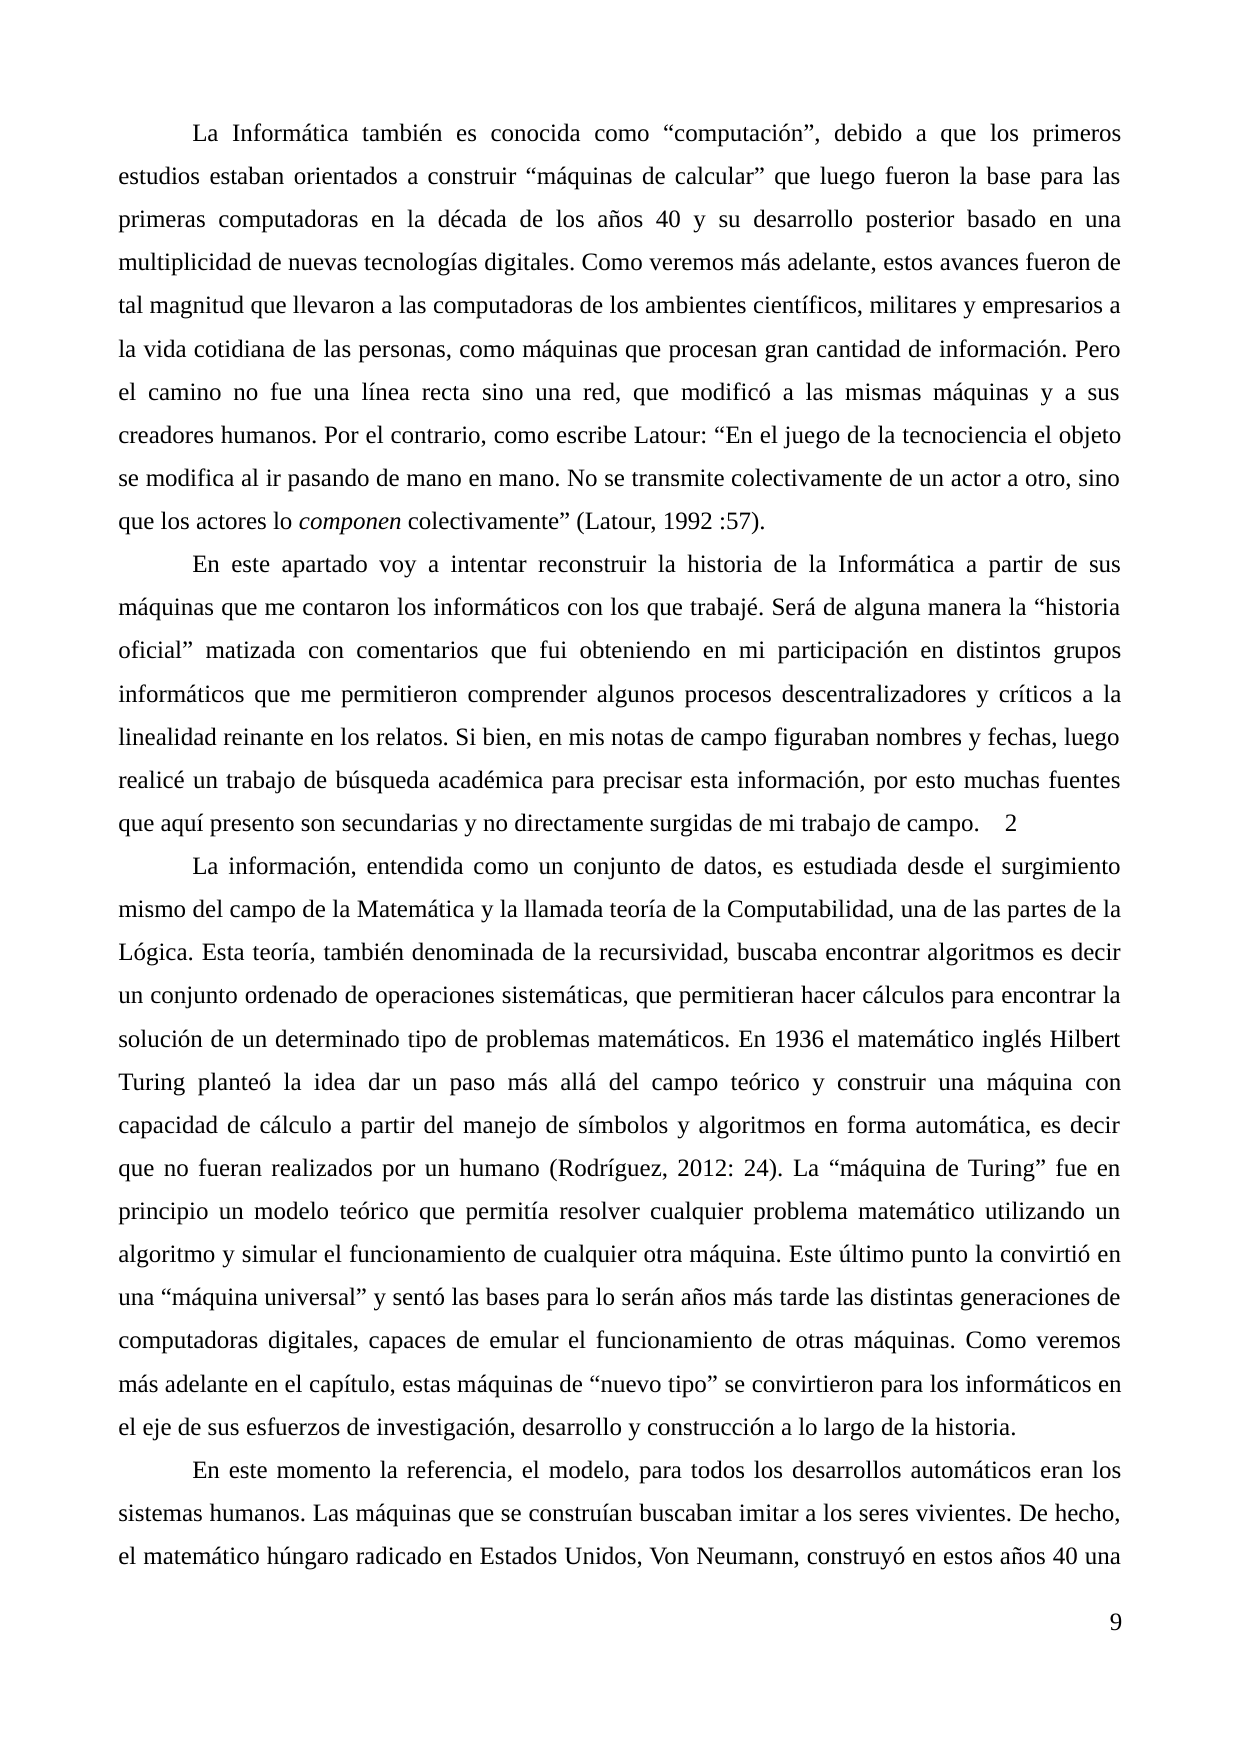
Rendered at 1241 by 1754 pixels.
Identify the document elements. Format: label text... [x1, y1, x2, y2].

text En este apartado voy a intentar reconstruir la historia de la Informática a partir de sus máquinas que me contaron los informáticos con los que trabajé. Será de alguna manera la “historia oficial” matizada con comentarios que fui obteniendo en mi participación en distintos grupos informáticos que me permitieron comprender algunos procesos descentralizadores y críticos a la linealidad reinante en los relatos. Si bien, en mis notas de campo figuraban nombres y fechas, luego realicé un trabajo de búsqueda académica para precisar esta información, por esto muchas fuentes que aquí presento son secundarias y no directamente surgidas de mi trabajo de campo. 2 [118, 549, 1122, 837]
text La información, entendida como un conjunto de datos, es estudiada desde el surgimiento mismo del campo de la Matemática y la llamada teoría de la Computabilidad, una de las partes de la Lógica. Esta teoría, también denominada de la recursividad, buscaba encontrar algoritmos es decir un conjunto ordenado de operaciones sistemáticas, que permitieran hacer cálculos para encontrar la solución de un determinado tipo de problemas matemáticos. En 1936 el matemático inglés Hilbert Turing planteó la idea dar un paso más allá del campo teórico y construir una máquina con capacidad de cálculo a partir del manejo de símbolos y algoritmos en forma automática, es decir que no fueran realizados por un humano (Rodríguez, 2012: 24). La “máquina de Turing” fue en principio un modelo teórico que permitía resolver cualquier problema matemático utilizando un algoritmo y simular el funcionamiento de cualquier otra máquina. Este último punto la convirtió en una “máquina universal” y sentó las bases para lo serán años más tarde las distintas generaciones de computadoras digitales, capaces de emular el funcionamiento de otras máquinas. Como veremos más adelante en el capítulo, estas máquinas de “nuevo tipo” se convirtieron para los informáticos en el eje de sus esfuerzos de investigación, desarrollo y construcción a lo largo de la historia. [118, 851, 1122, 1441]
text La Informática también es conocida como “computación”, debido a que los primeros estudios estaban orientados a construir “máquinas de calcular” que luego fueron la base para las primeras computadoras en la década de los años 40 y su desarrollo posterior basado en una multiplicidad de nuevas tecnologías digitales. Como veremos más adelante, estos avances fueron de tal magnitud que llevaron a las computadoras de los ambientes científicos, militares y empresarios a la vida cotidiana de las personas, como máquinas que procesan gran cantidad de información. Pero el camino no fue una línea recta sino una red, que modificó a las mismas máquinas y a sus creadores humanos. Por el contrario, como escribe Latour: “En el juego de la tecnociencia el objeto se modifica al ir pasando de mano en mano. No se transmite colectivamente de un actor a otro, sino que los actores lo componen colectivamente” (Latour, 1992 :57). [118, 118, 1122, 535]
text En este momento la referencia, el modelo, para todos los desarrollos automáticos eran los sistemas humanos. Las máquinas que se construían buscaban imitar a los seres vivientes. De hecho, el matemático húngaro radicado en Estados Unidos, Von Neumann, construyó en estos años 40 una [118, 1455, 1122, 1570]
